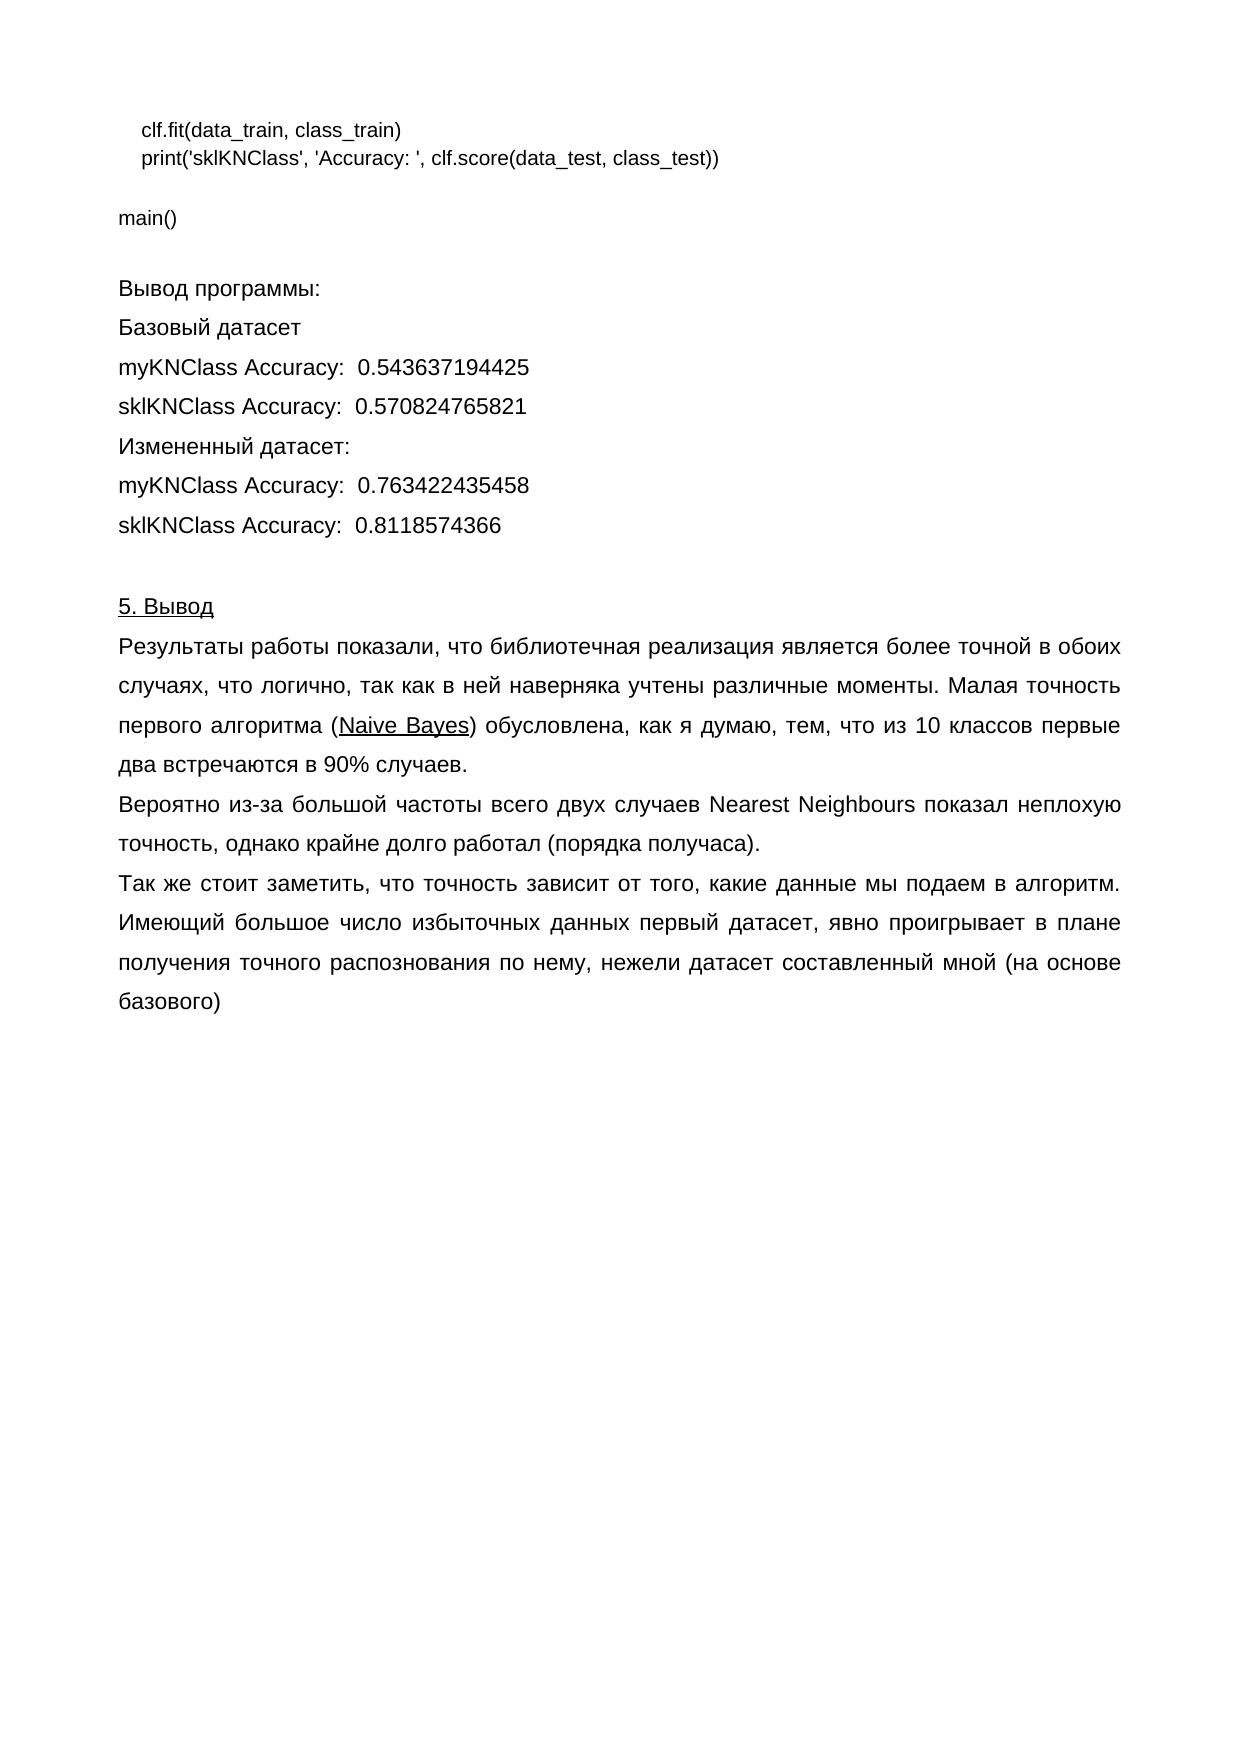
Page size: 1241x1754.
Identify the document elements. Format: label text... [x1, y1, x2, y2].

text Результаты работы показали, что библиотечная реализация является более точной в обоих случаях, что логично, так как в ней наверняка учтены различные моменты. Малая точность первого алгоритма (Naive Bayes) обусловлена, как я думаю, тем, что из 10 классов первые два встречаются в 90% случаев. [118, 633, 1122, 777]
text clf.fit(data_train, class_train) [118, 118, 1122, 142]
text myKNClass Accuracy: 0.763422435458 [118, 472, 1122, 498]
text 5. Вывод [118, 593, 1122, 619]
text myKNClass Accuracy: 0.543637194425 [118, 354, 1122, 380]
text print('sklKNClass', 'Accuracy: ', clf.score(data_test, class_test)) [118, 146, 1122, 169]
text Так же стоит заметить, что точность зависит от того, какие данные мы подаем в алгоритм. Имеющий большое число избыточных данных первый датасет, явно проигрывает в плане получения точного распознования по нему, нежели датасет составленный мной (на основе базового) [118, 869, 1122, 1014]
text Измененный датасет: [118, 433, 1122, 459]
text Вывод программы: [118, 275, 1122, 301]
text Вероятно из-за большой частоты всего двух случаев Nearest Neighbours показал неплохую точность, однако крайне долго работал (порядка получаса). [118, 791, 1122, 856]
text sklKNClass Accuracy: 0.570824765821 [118, 393, 1122, 419]
text sklKNClass Accuracy: 0.8118574366 [118, 512, 1122, 538]
text Базовый датасет [118, 314, 1122, 341]
text main() [118, 205, 1122, 229]
